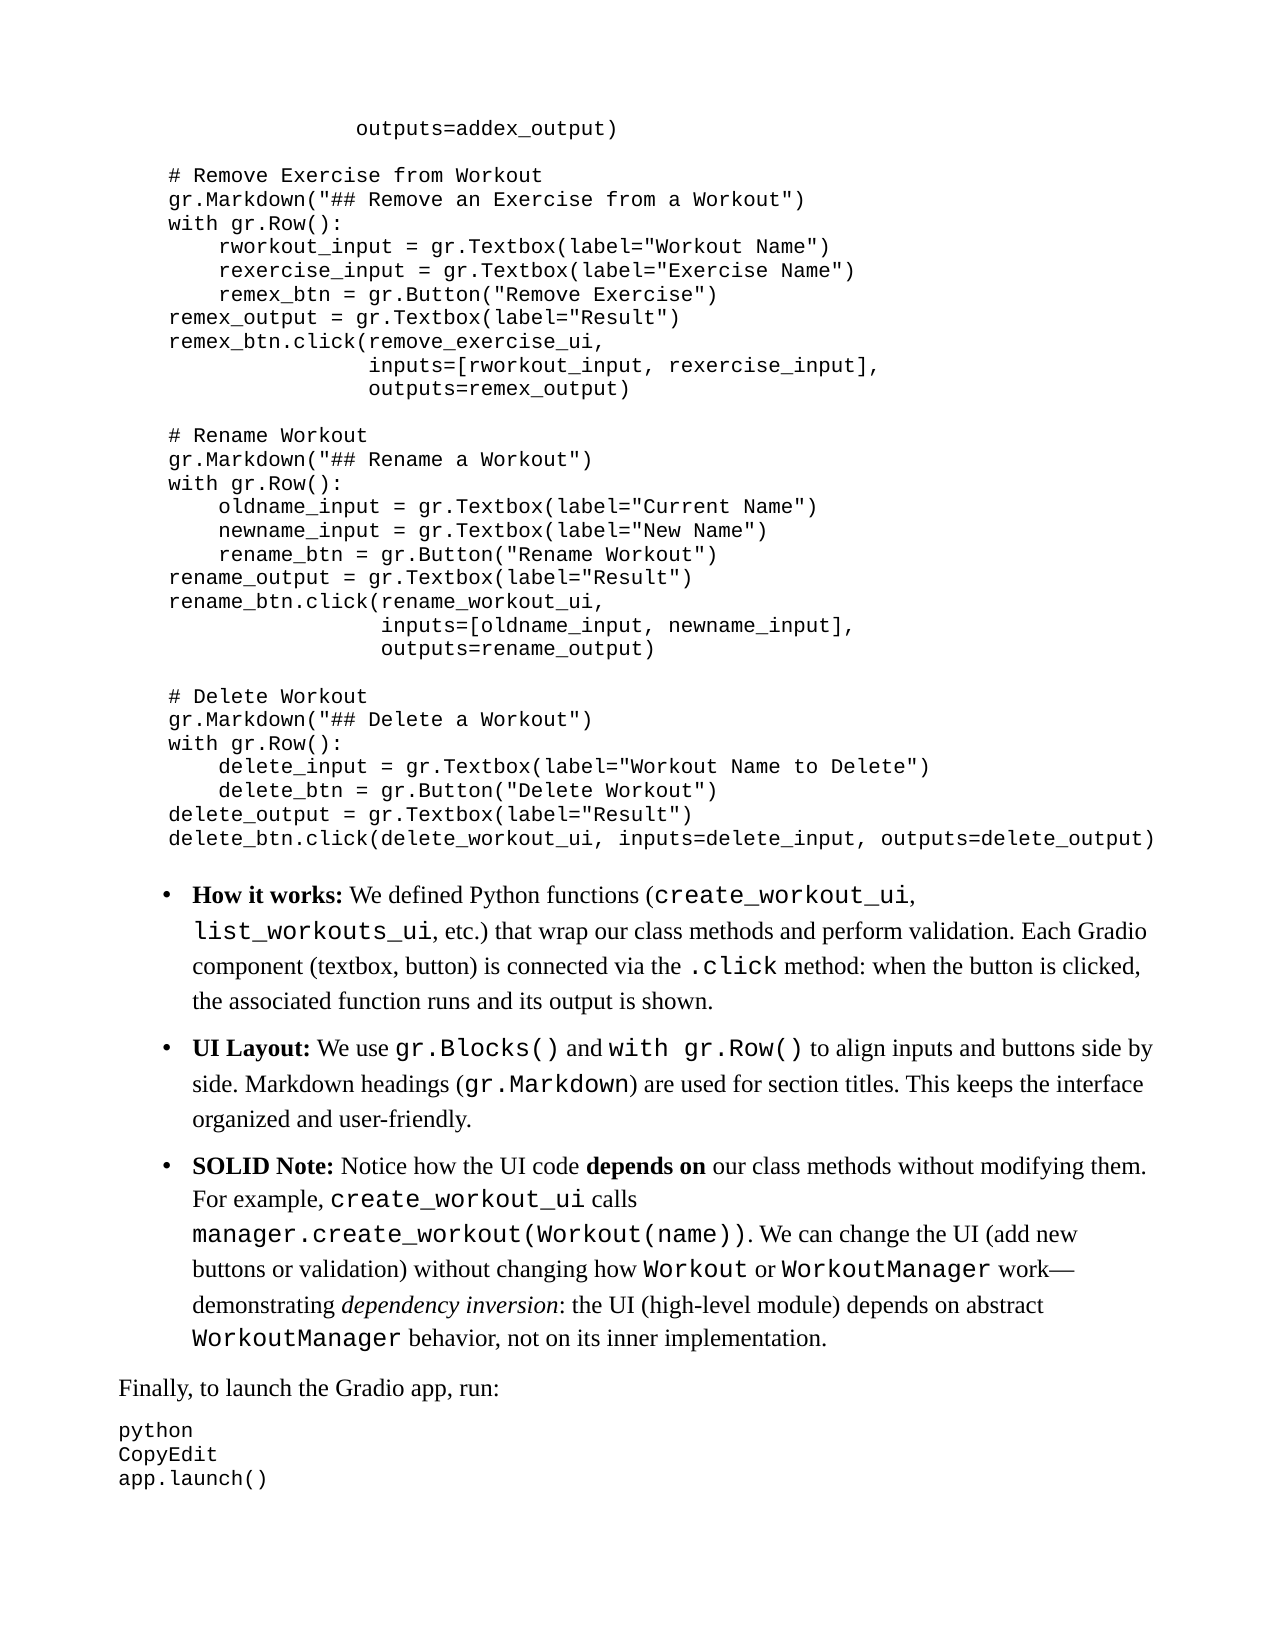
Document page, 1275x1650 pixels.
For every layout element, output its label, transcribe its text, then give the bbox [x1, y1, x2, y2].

text rworkout_input = gr.Textbox(label="Workout Name") [118, 236, 1157, 260]
text outputs=addex_output) [118, 118, 1157, 142]
text gr.Markdown("## Delete a Workout") [118, 709, 1157, 733]
text gr.Markdown("## Remove an Exercise from a Workout") [118, 189, 1157, 213]
list UI Layout: We use gr.Blocks() and with gr.Row() to align inputs and buttons side by side. Markdown headings (gr.Markdown) are used for section titles. This keeps the interface organized and user-friendly. [162, 1033, 1157, 1132]
text remex_btn.click(remove_exercise_ui, [118, 331, 1157, 354]
text delete_btn.click(delete_workout_ui, inputs=delete_input, outputs=delete_output) [118, 827, 1157, 851]
text rename_output = gr.Textbox(label="Result") [118, 567, 1157, 591]
text python [118, 1420, 1157, 1444]
text app.launch() [118, 1468, 1157, 1491]
text outputs=remex_output) [118, 378, 1157, 402]
list How it works: We defined Python functions (create_workout_ui, list_workouts_ui, etc.) that wrap our class methods and perform validation. Each Gradio component (textbox, button) is connected via the .click method: when the button is clicked, the associated function runs and its output is shown. [162, 881, 1157, 1015]
text with gr.Row(): [118, 733, 1157, 757]
text Finally, to launch the Gradio app, run: [118, 1373, 1157, 1401]
text inputs=[rworkout_input, rexercise_input], [118, 354, 1157, 378]
text remex_output = gr.Textbox(label="Result") [118, 307, 1157, 331]
text # Rename Workout [118, 426, 1157, 449]
text delete_input = gr.Textbox(label="Workout Name to Delete") [118, 757, 1157, 780]
text remex_btn = gr.Button("Remove Exercise") [118, 284, 1157, 307]
text delete_btn = gr.Button("Delete Workout") [118, 780, 1157, 804]
text gr.Markdown("## Rename a Workout") [118, 449, 1157, 473]
text with gr.Row(): [118, 473, 1157, 496]
text # Delete Workout [118, 686, 1157, 709]
text outputs=rename_output) [118, 638, 1157, 662]
text with gr.Row(): [118, 213, 1157, 236]
list SOLID Note: Notice how the UI code depends on our class methods without modifying them. For example, create_workout_ui calls manager.create_workout(Workout(name)). We can change the UI (add new buttons or validation) without changing how Workout or WorkoutManager work—demonstrating dependency inversion: the UI (high-level module) depends on abstract WorkoutManager behavior, not on its inner implementation. [162, 1151, 1157, 1353]
text rename_btn.click(rename_workout_ui, [118, 591, 1157, 615]
text newname_input = gr.Textbox(label="New Name") [118, 520, 1157, 544]
text inputs=[oldname_input, newname_input], [118, 615, 1157, 638]
text rename_btn = gr.Button("Rename Workout") [118, 544, 1157, 567]
text delete_output = gr.Textbox(label="Result") [118, 804, 1157, 827]
text oldname_input = gr.Textbox(label="Current Name") [118, 496, 1157, 520]
text CopyEdit [118, 1444, 1157, 1468]
text rexercise_input = gr.Textbox(label="Exercise Name") [118, 260, 1157, 284]
text # Remove Exercise from Workout [118, 165, 1157, 189]
